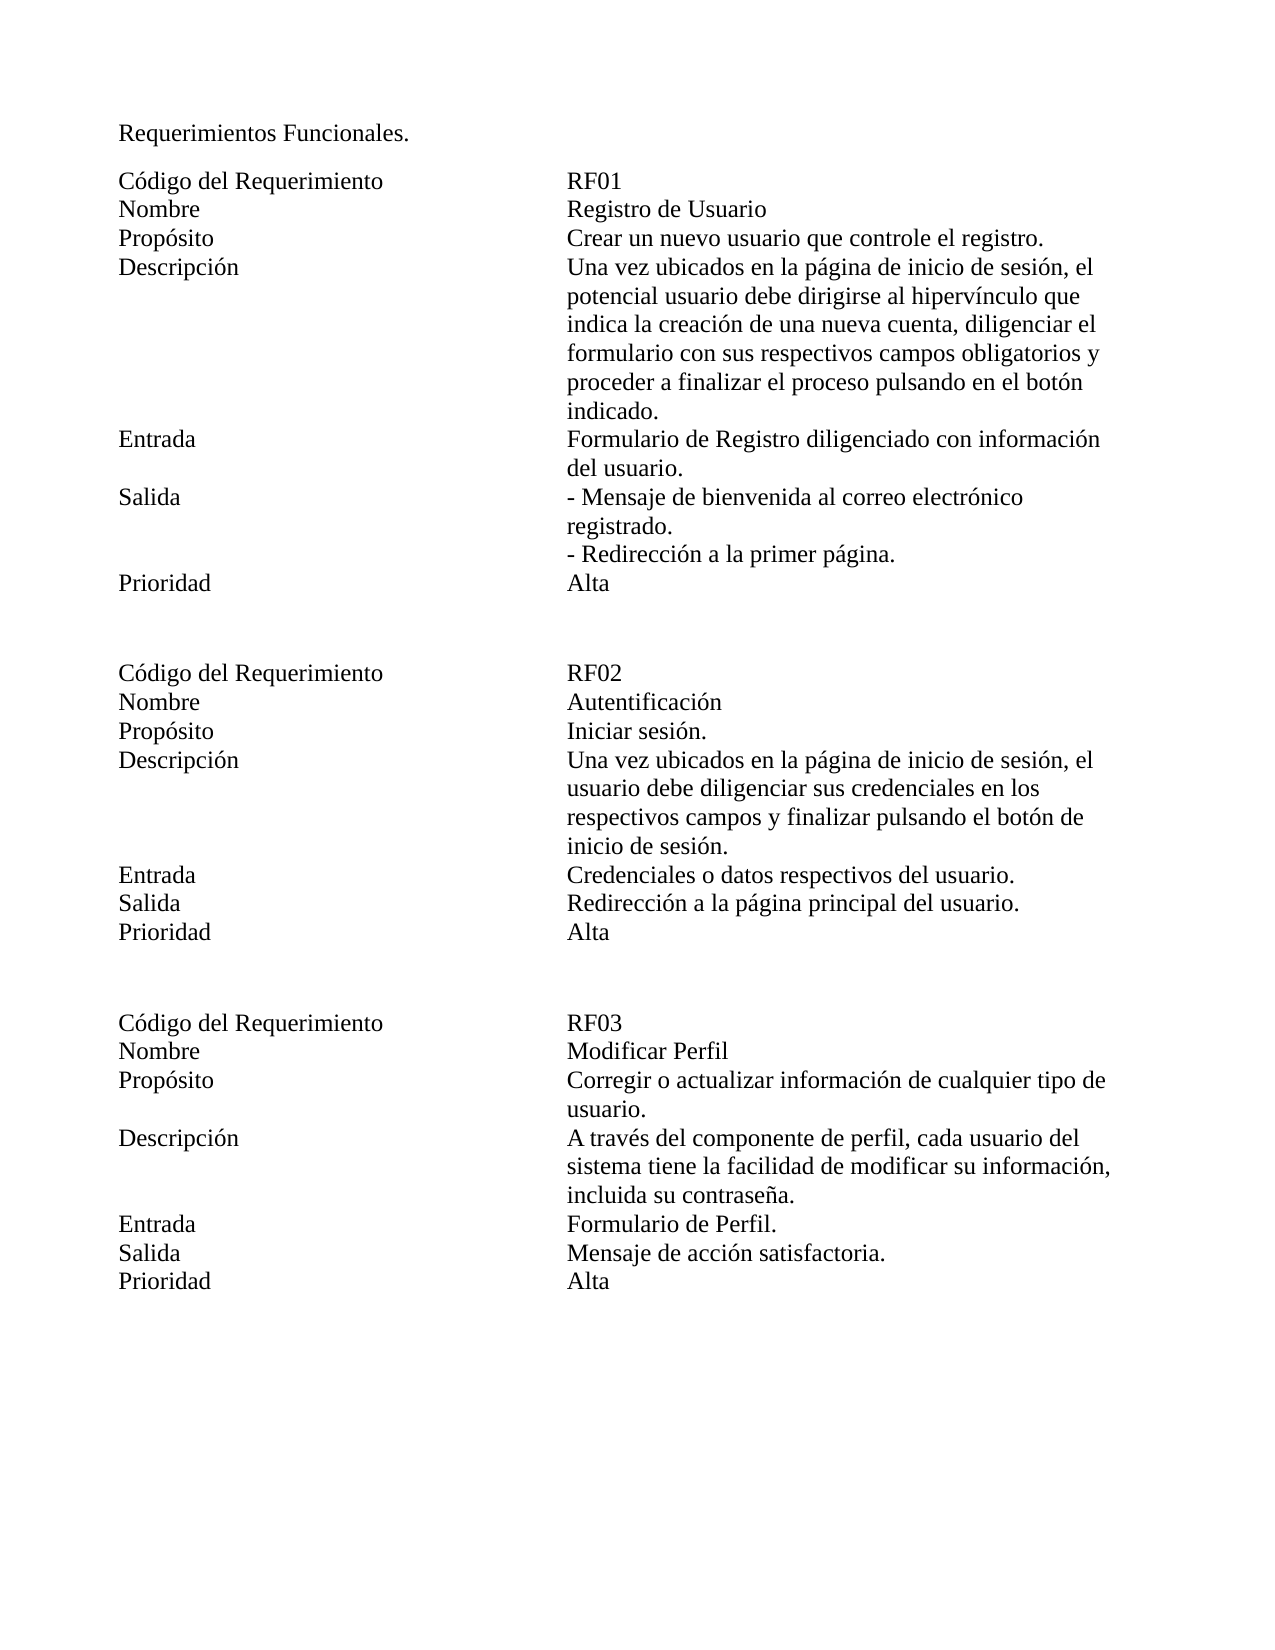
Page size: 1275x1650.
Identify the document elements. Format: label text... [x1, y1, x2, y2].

table_cell Registro de Usuario [567, 195, 1157, 223]
text Requerimientos Funcionales. [118, 118, 1157, 147]
table_cell Redirección a la página principal del usuario. [567, 889, 1157, 917]
table_header RF02 [567, 659, 1157, 687]
table_cell Descripción [118, 252, 567, 424]
table_cell Salida [118, 1238, 567, 1266]
table_cell Credenciales o datos respectivos del usuario. [567, 860, 1157, 888]
table_cell Propósito [118, 223, 567, 252]
table_cell Autentificación [567, 687, 1157, 716]
table_cell Salida [118, 482, 567, 568]
table_cell Entrada [118, 860, 567, 888]
table_cell Salida [118, 889, 567, 917]
table_cell Nombre [118, 195, 567, 223]
table_header RF03 [567, 1008, 1157, 1036]
table_cell Alta [567, 568, 1157, 601]
table_header Código del Requerimiento [118, 166, 567, 194]
table_cell Descripción [118, 1123, 567, 1209]
table_cell Nombre [118, 687, 567, 716]
table_cell Alta [567, 1266, 1157, 1299]
table_cell Iniciar sesión. [567, 716, 1157, 745]
table_cell Prioridad [118, 917, 567, 950]
table_cell Crear un nuevo usuario que controle el registro. [567, 223, 1157, 252]
table_cell Entrada [118, 425, 567, 482]
table_cell Prioridad [118, 568, 567, 601]
table_cell A través del componente de perfil, cada usuario del sistema tiene la facilidad de modificar su información, incluida su contraseña. [567, 1123, 1157, 1209]
table_cell Una vez ubicados en la página de inicio de sesión, el potencial usuario debe dirigirse al hipervínculo que indica la creación de una nueva cuenta, diligenciar el formulario con sus respectivos campos obligatorios y proceder a finalizar el proceso pulsando en el botón indicado. [567, 252, 1157, 424]
table_cell Formulario de Perfil. [567, 1209, 1157, 1238]
table_cell Formulario de Registro diligenciado con información del usuario. [567, 425, 1157, 482]
table_cell Alta [567, 917, 1157, 950]
table_cell Prioridad [118, 1266, 567, 1299]
table_cell Nombre [118, 1036, 567, 1065]
table_cell Modificar Perfil [567, 1036, 1157, 1065]
table_cell Una vez ubicados en la página de inicio de sesión, el usuario debe diligenciar sus credenciales en los respectivos campos y finalizar pulsando el botón de inicio de sesión. [567, 745, 1157, 860]
table_header Código del Requerimiento [118, 659, 567, 687]
table_cell Descripción [118, 745, 567, 860]
table_cell Corregir o actualizar información de cualquier tipo de usuario. [567, 1065, 1157, 1123]
table_cell Entrada [118, 1209, 567, 1238]
table_cell Propósito [118, 1065, 567, 1123]
table_cell - Mensaje de bienvenida al correo electrónico registrado. - Redirección a la primer página. [567, 482, 1157, 568]
table_cell Propósito [118, 716, 567, 745]
table_header Código del Requerimiento [118, 1008, 567, 1036]
table_cell Mensaje de acción satisfactoria. [567, 1238, 1157, 1266]
table_header RF01 [567, 166, 1157, 194]
